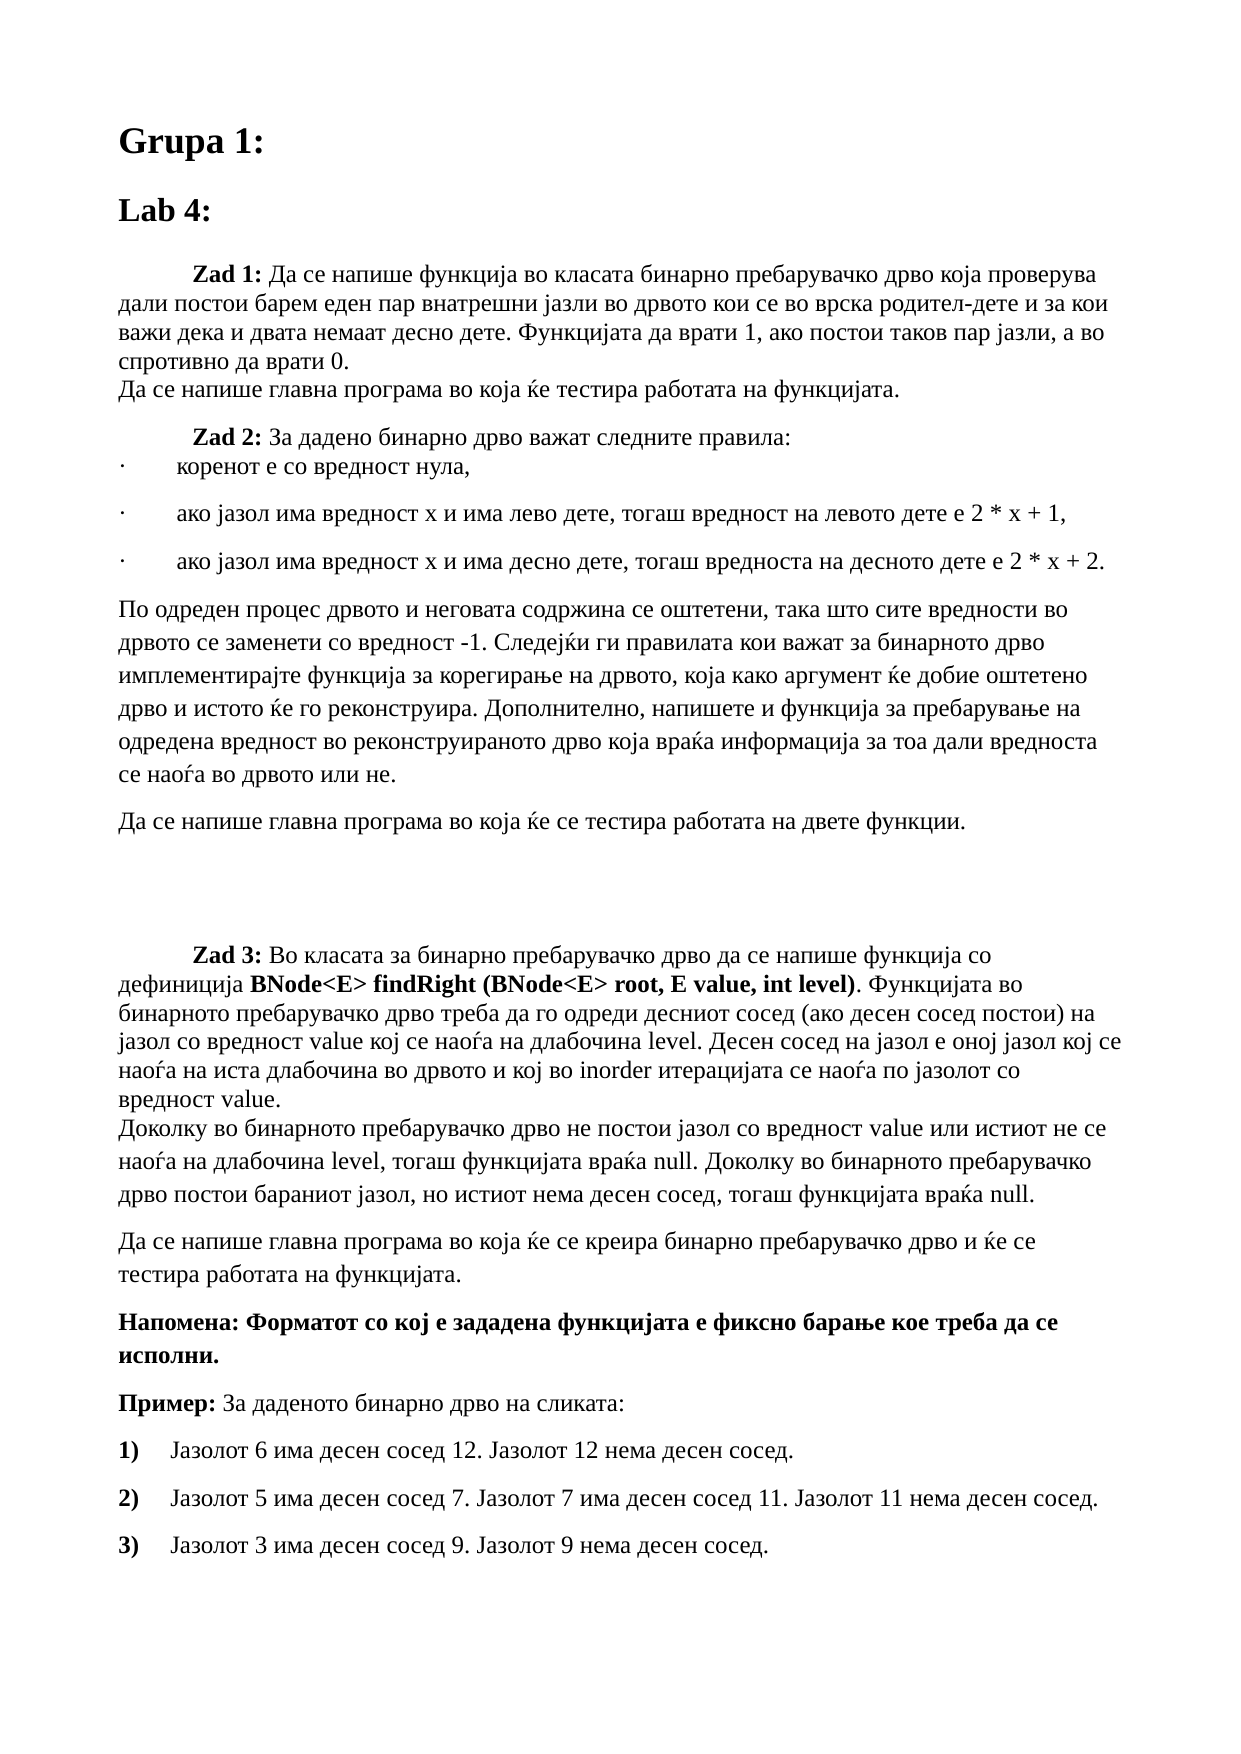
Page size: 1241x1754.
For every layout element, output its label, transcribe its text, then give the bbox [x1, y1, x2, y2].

text Напомена: Форматот со кој е зададена функцијата е фиксно барање кое треба да се исполни. [118, 1307, 1122, 1369]
text Пример: За даденото бинарно дрво на сликата: [118, 1388, 1122, 1416]
text Да се напише главна програма во која ќе се тестира работата на двете функции. [118, 806, 1122, 835]
text Zad 3: Во класата за бинарно пребарувачко дрво да се напише функција со дефиниција BNode<E> findRight (BNode<E> root, E value, int level). Функцијата во бинарното пребарувачко дрво треба да го одреди десниот сосед (ако десен сосед постои) на јазол со вредност value кој се наоѓа на длабочина level. Десен сосед на јазол е оној јазол кој се наоѓа на иста длабочина во дрвото и кој во inorder итерацијата се наоѓа по јазолот со вредност value. [118, 940, 1122, 1113]
text Grupa 1: [118, 118, 1122, 161]
text Да се напише главна програма во која ќе тестира работата на функцијата. [118, 374, 1122, 403]
text 2) Јазолот 5 има десен сосед 7. Јазолот 7 има десен сосед 11. Јазолот 11 нема десен сосед. [118, 1483, 1122, 1512]
text 3) Јазолот 3 има десен сосед 9. Јазолот 9 нема десен сосед. [118, 1530, 1122, 1559]
text Zad 2: За дадено бинарно дрво важат следните правила: [118, 422, 1122, 451]
text Доколку во бинарното пребарувачко дрво не постои јазол со вредност value или истиот не се наоѓа на длабочина level, тогаш функцијата враќа null. Доколку во бинарното пребарувачко дрво постои бараниот јазол, но истиот нема десен сосед, тогаш функцијата враќа null. [118, 1113, 1122, 1207]
text Zad 1: Да се напише функција во класата бинарно пребарувачко дрво која проверува дали постои барем еден пар внатрешни јазли во дрвото кои се во врска родител-дете и за кои важи дека и двата немаат десно дете. Функцијата да врати 1, ако постои таков пар јазли, а во спротивно да врати 0. [118, 259, 1122, 374]
text · коренот е со вредност нула, [118, 451, 1122, 479]
text Lab 4: [118, 190, 1122, 228]
text По одреден процес дрвото и неговата содржина се оштетени, така што сите вредности во дрвото се заменети со вредност -1. Следејќи ги правилата кои важат за бинарното дрво имплементирајте функција за корегирање на дрвото, која како аргумент ќе добие оштетено дрво и истото ќе го реконструира. Дополнително, напишете и функција за пребарување на одредена вредност во реконструираното дрво која враќа информација за тоа дали вредноста се наоѓа во дрвото или не. [118, 594, 1122, 787]
text Да се напише главна програма во која ќе се креира бинарно пребарувачко дрво и ќе се тестира работата на функцијата. [118, 1226, 1122, 1288]
text 1) Јазолот 6 има десен сосед 12. Јазолот 12 нема десен сосед. [118, 1435, 1122, 1464]
text · ако јазол има вредност x и има десно дете, тогаш вредноста на десното дете е 2 * x + 2. [118, 546, 1122, 575]
text · ако јазол има вредност x и има лево дете, тогаш вредност на левото дете е 2 * x + 1, [118, 498, 1122, 527]
